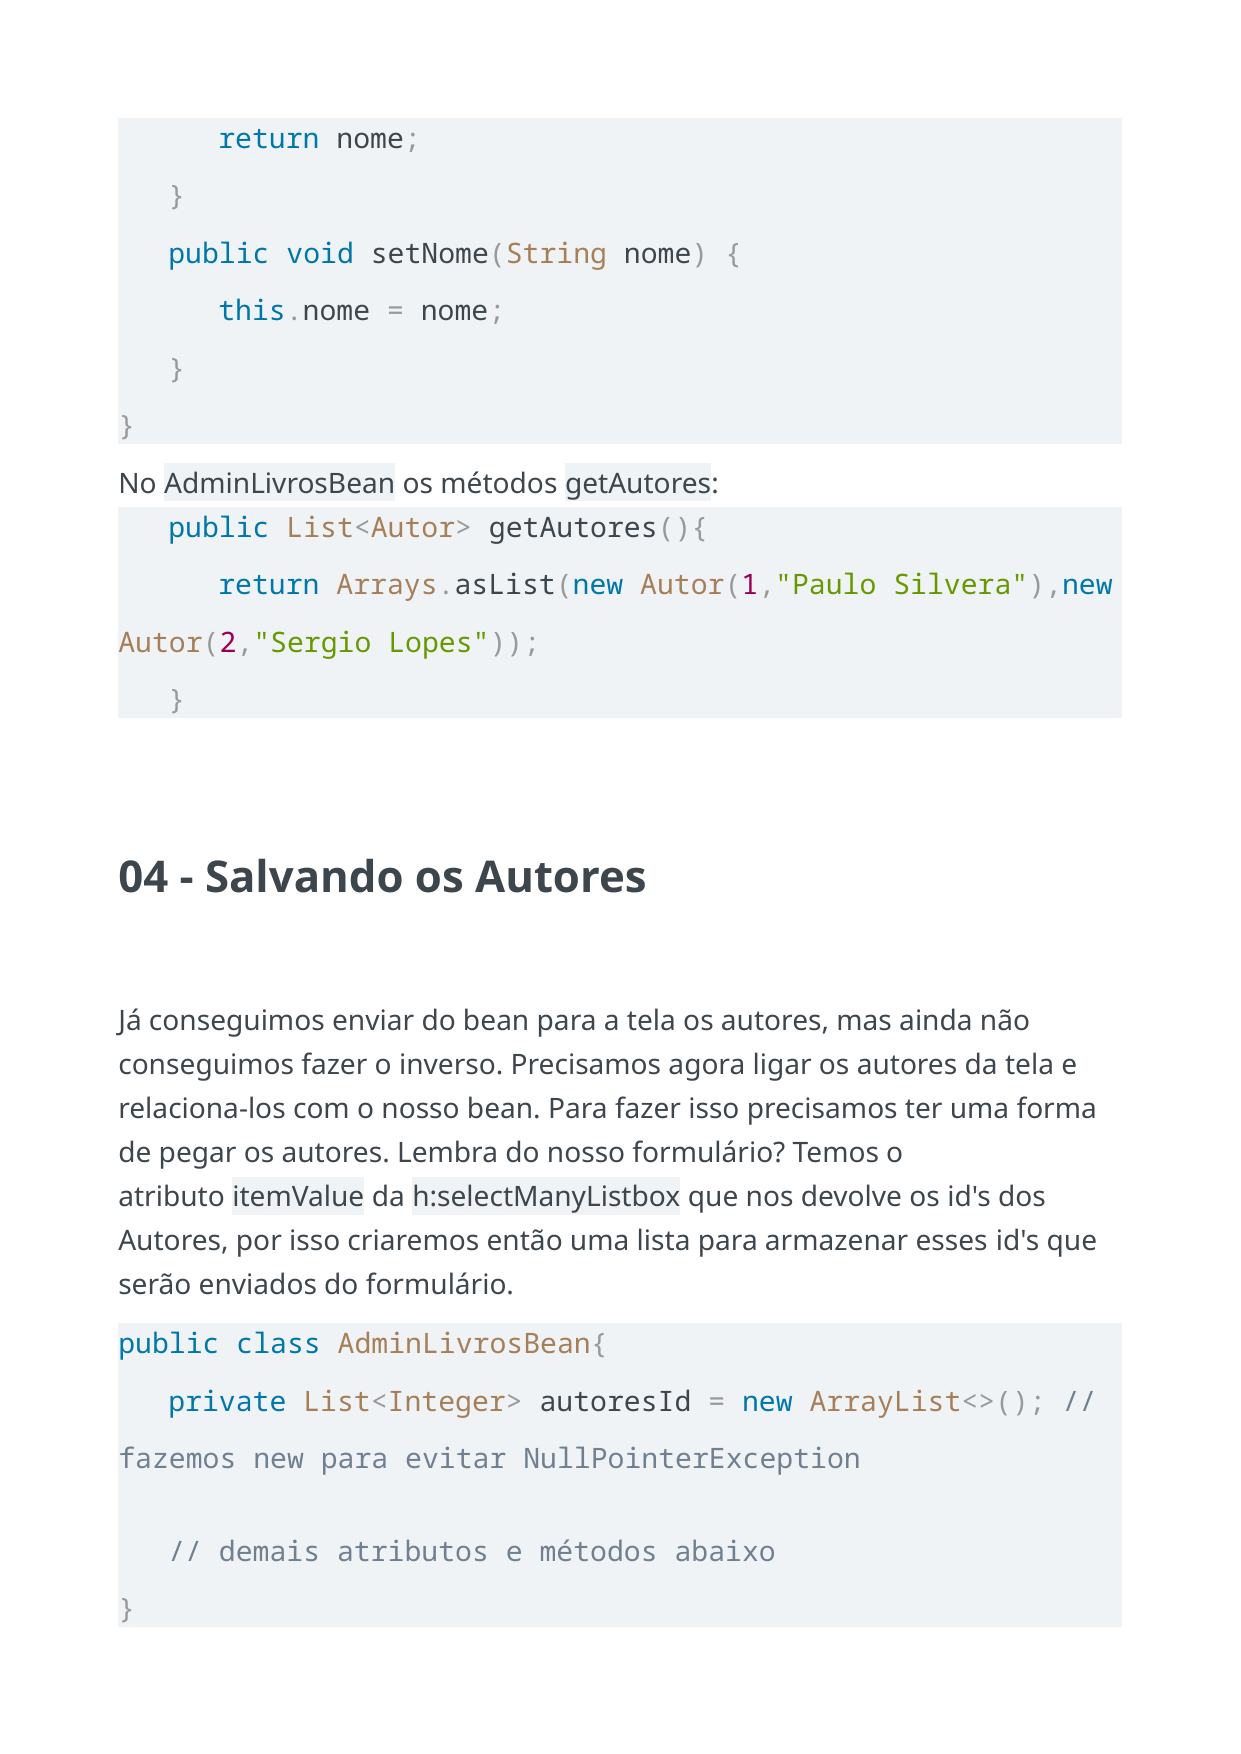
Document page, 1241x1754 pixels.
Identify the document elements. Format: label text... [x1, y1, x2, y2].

text this.nome = nome; [118, 291, 1122, 329]
text } [118, 680, 1122, 718]
text private List<Integer> autoresId = new ArrayList<>(); // fazemos new para evitar NullPointerException [118, 1381, 1122, 1477]
text return nome; [118, 118, 1122, 156]
text } [118, 176, 1122, 214]
text } [118, 406, 1122, 444]
text No AdminLivrosBean os métodos getAutores: [118, 463, 1122, 501]
text public class AdminLivrosBean{ [118, 1323, 1122, 1362]
text Já conseguimos enviar do bean para a tela os autores, mas ainda não conseguimos fazer o inverso. Precisamos agora ligar os autores da tela e relaciona-los com o nosso bean. Para fazer isso precisamos ter uma forma de pegar os autores. Lembra do nosso formulário? Temos o atributo itemValue da h:selectManyListbox que nos devolve os id's dos Autores, por isso criaremos então uma lista para armazenar esses id's que serão enviados do formulário. [118, 1000, 1122, 1303]
text public List<Autor> getAutores(){ [118, 507, 1122, 546]
text } [118, 1589, 1122, 1627]
text // demais atributos e métodos abaixo [118, 1531, 1122, 1569]
text public void setNome(String nome) { [118, 233, 1122, 271]
text return Arrays.asList(new Autor(1,"Paulo Silvera"),new Autor(2,"Sergio Lopes")); [118, 565, 1122, 661]
subtitle 04 - Salvando os Autores [118, 845, 1122, 905]
text } [118, 348, 1122, 386]
